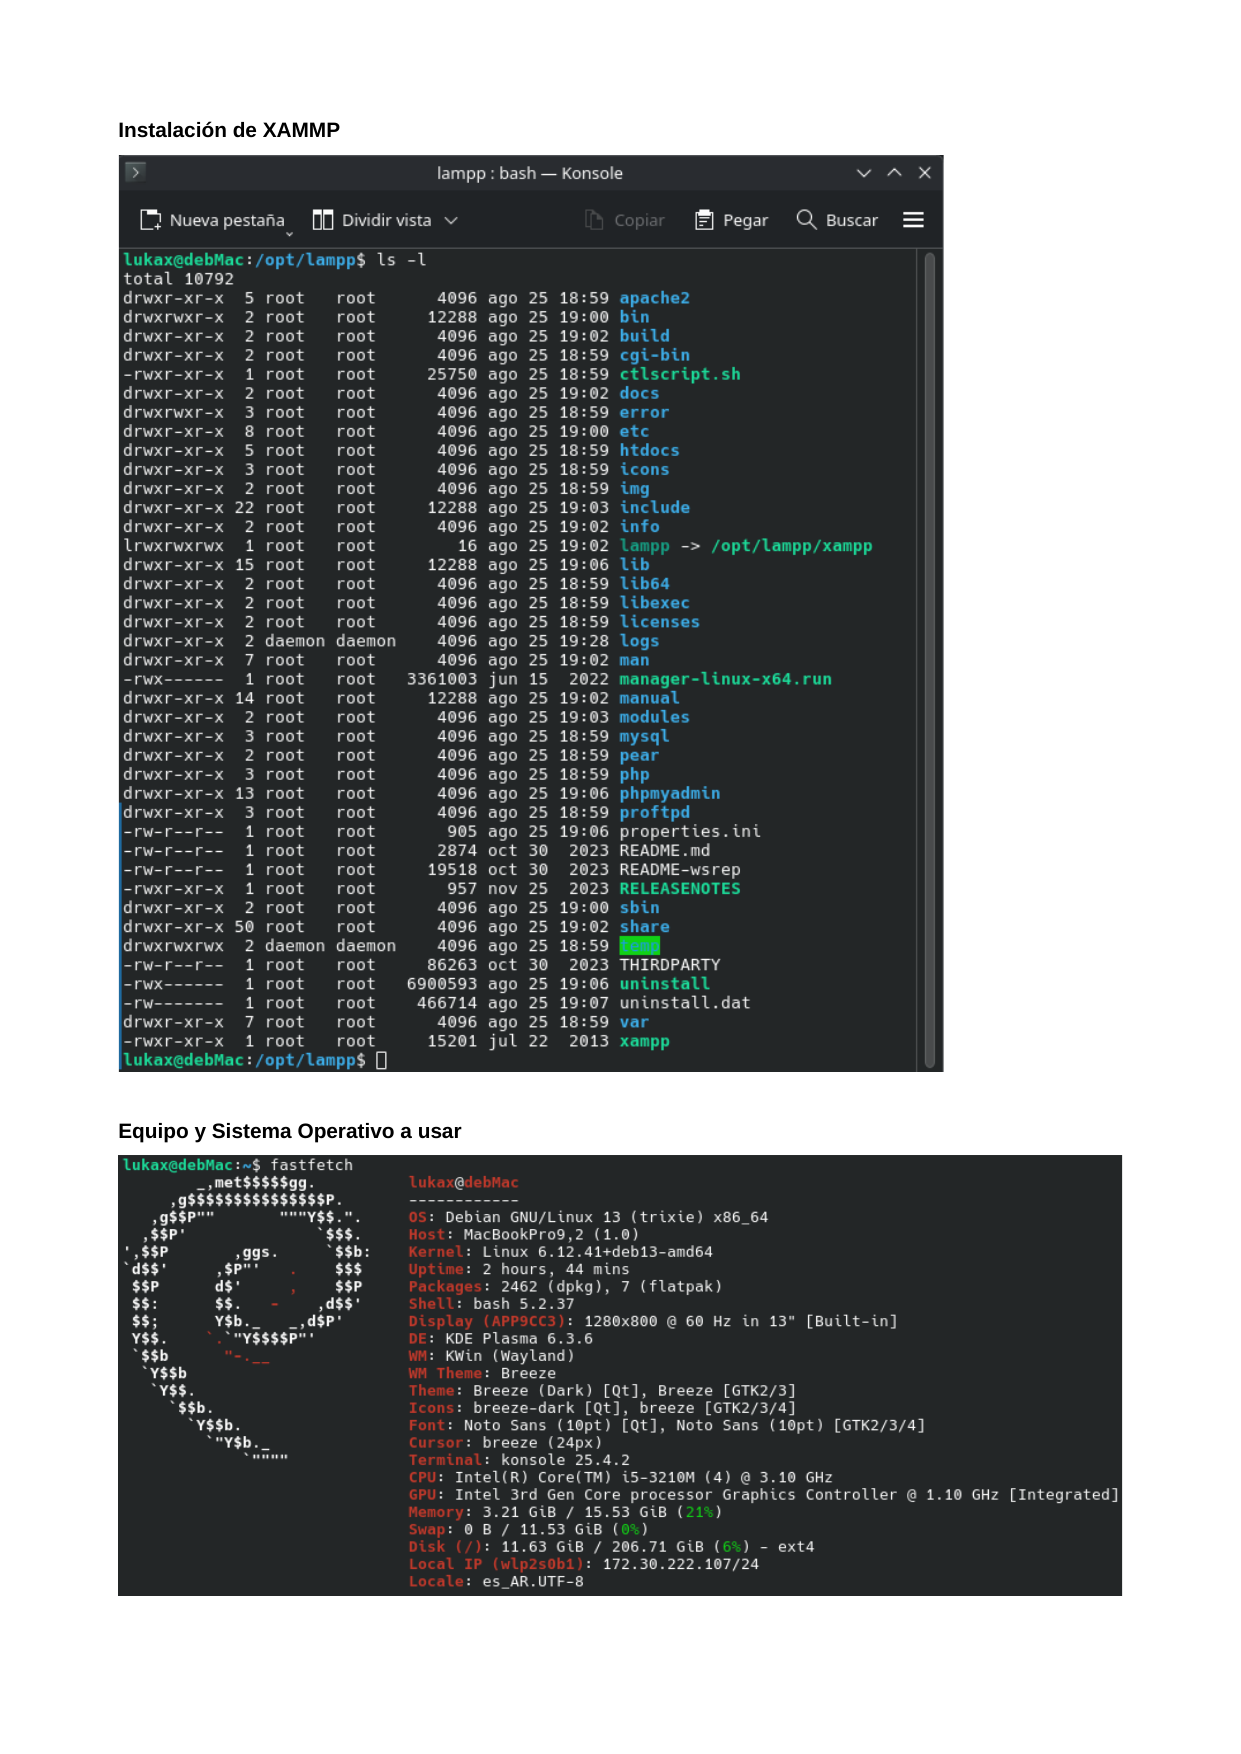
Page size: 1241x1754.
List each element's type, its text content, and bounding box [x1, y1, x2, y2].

picture [118, 155, 944, 1072]
text Instalación de XAMMP [118, 118, 1122, 142]
text Equipo y Sistema Operativo a usar [118, 1119, 1122, 1143]
picture [118, 1155, 1123, 1596]
